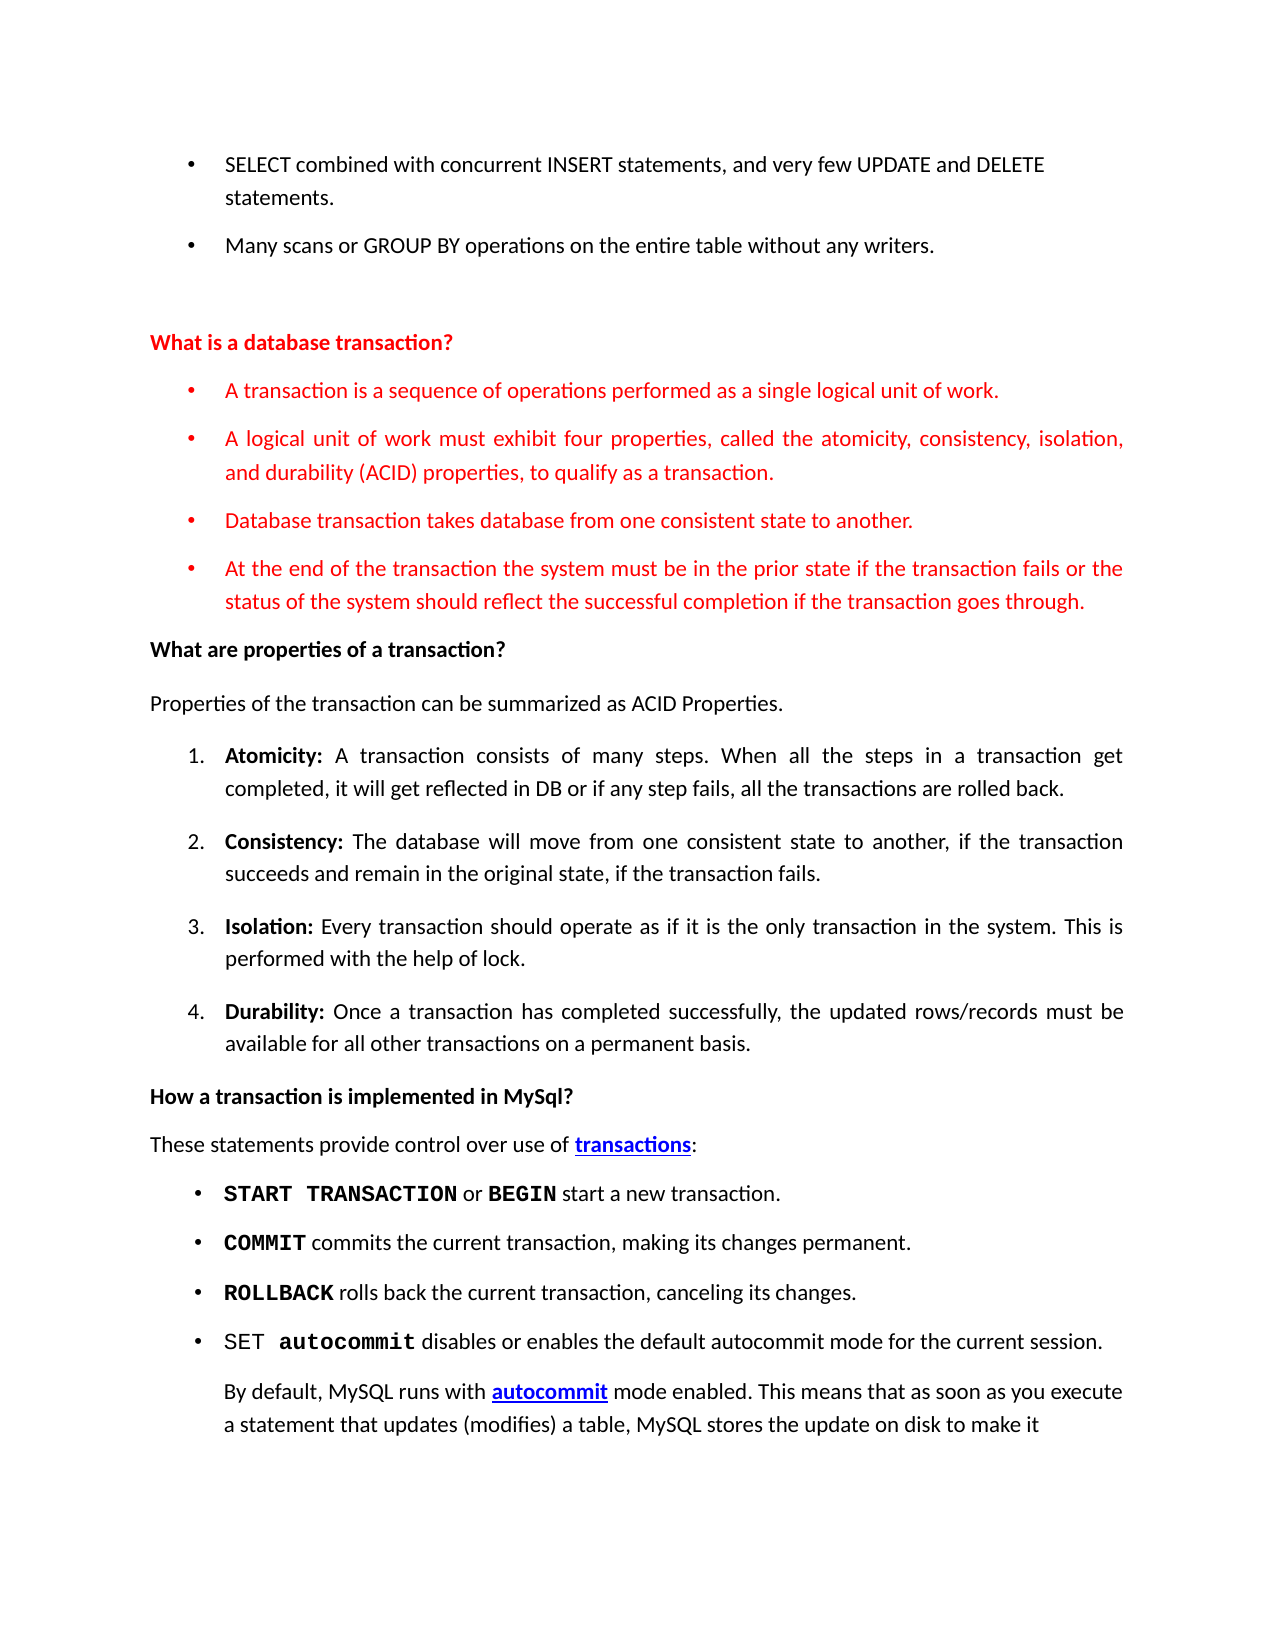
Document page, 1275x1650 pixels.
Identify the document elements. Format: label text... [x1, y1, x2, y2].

list Durability: Once a transaction has completed successfully, the updated rows/records must be available for all other transactions on a permanent basis. [187, 997, 1125, 1057]
list SELECT combined with concurrent INSERT statements, and very few UPDATE and DELETE statements. [187, 150, 1125, 212]
list By default, MySQL runs with autocommit mode enabled. This means that as soon as you execute a statement that updates (modifies) a table, MySQL stores the update on disk to make it [194, 1377, 1125, 1439]
list At the end of the transaction the system must be in the prior state if the transaction fails or the status of the system should reflect the successful completion if the transaction goes through. [187, 554, 1125, 616]
list Many scans or GROUP BY operations on the entire table without any writers. [187, 232, 1125, 260]
list Consistency: The database will move from one consistent state to another, if the transaction succeeds and remain in the original state, if the transaction fails. [187, 827, 1125, 887]
text These statements provide control over use of transactions: [150, 1131, 1125, 1159]
list Database transaction takes database from one consistent state to another. [187, 506, 1125, 534]
text What are properties of a transaction? [150, 636, 1125, 664]
text How a transaction is implemented in MySql? [150, 1082, 1125, 1111]
list Isolation: Every transaction should operate as if it is the only transaction in the system. This is performed with the help of lock. [187, 912, 1125, 972]
text Properties of the transaction can be summarized as ACID Properties. [150, 689, 1125, 717]
list SET autocommit disables or enables the default autocommit mode for the current session. [194, 1327, 1125, 1357]
list A logical unit of work must exhibit four properties, called the atomicity, consistency, isolation, and durability (ACID) properties, to qualify as a transaction. [187, 424, 1125, 486]
text What is a database transaction? [150, 328, 1125, 356]
list A transaction is a sequence of operations performed as a single logical unit of work. [187, 376, 1125, 404]
list ROLLBACK rolls back the current transaction, canceling its changes. [194, 1278, 1125, 1307]
list Atomicity: A transaction consists of many steps. When all the steps in a transaction get completed, it will get reflected in DB or if any step fails, all the transactions are rolled back. [187, 742, 1125, 802]
list START TRANSACTION or BEGIN start a new transaction. [194, 1179, 1125, 1208]
list COMMIT commits the current transaction, making its changes permanent. [194, 1228, 1125, 1257]
